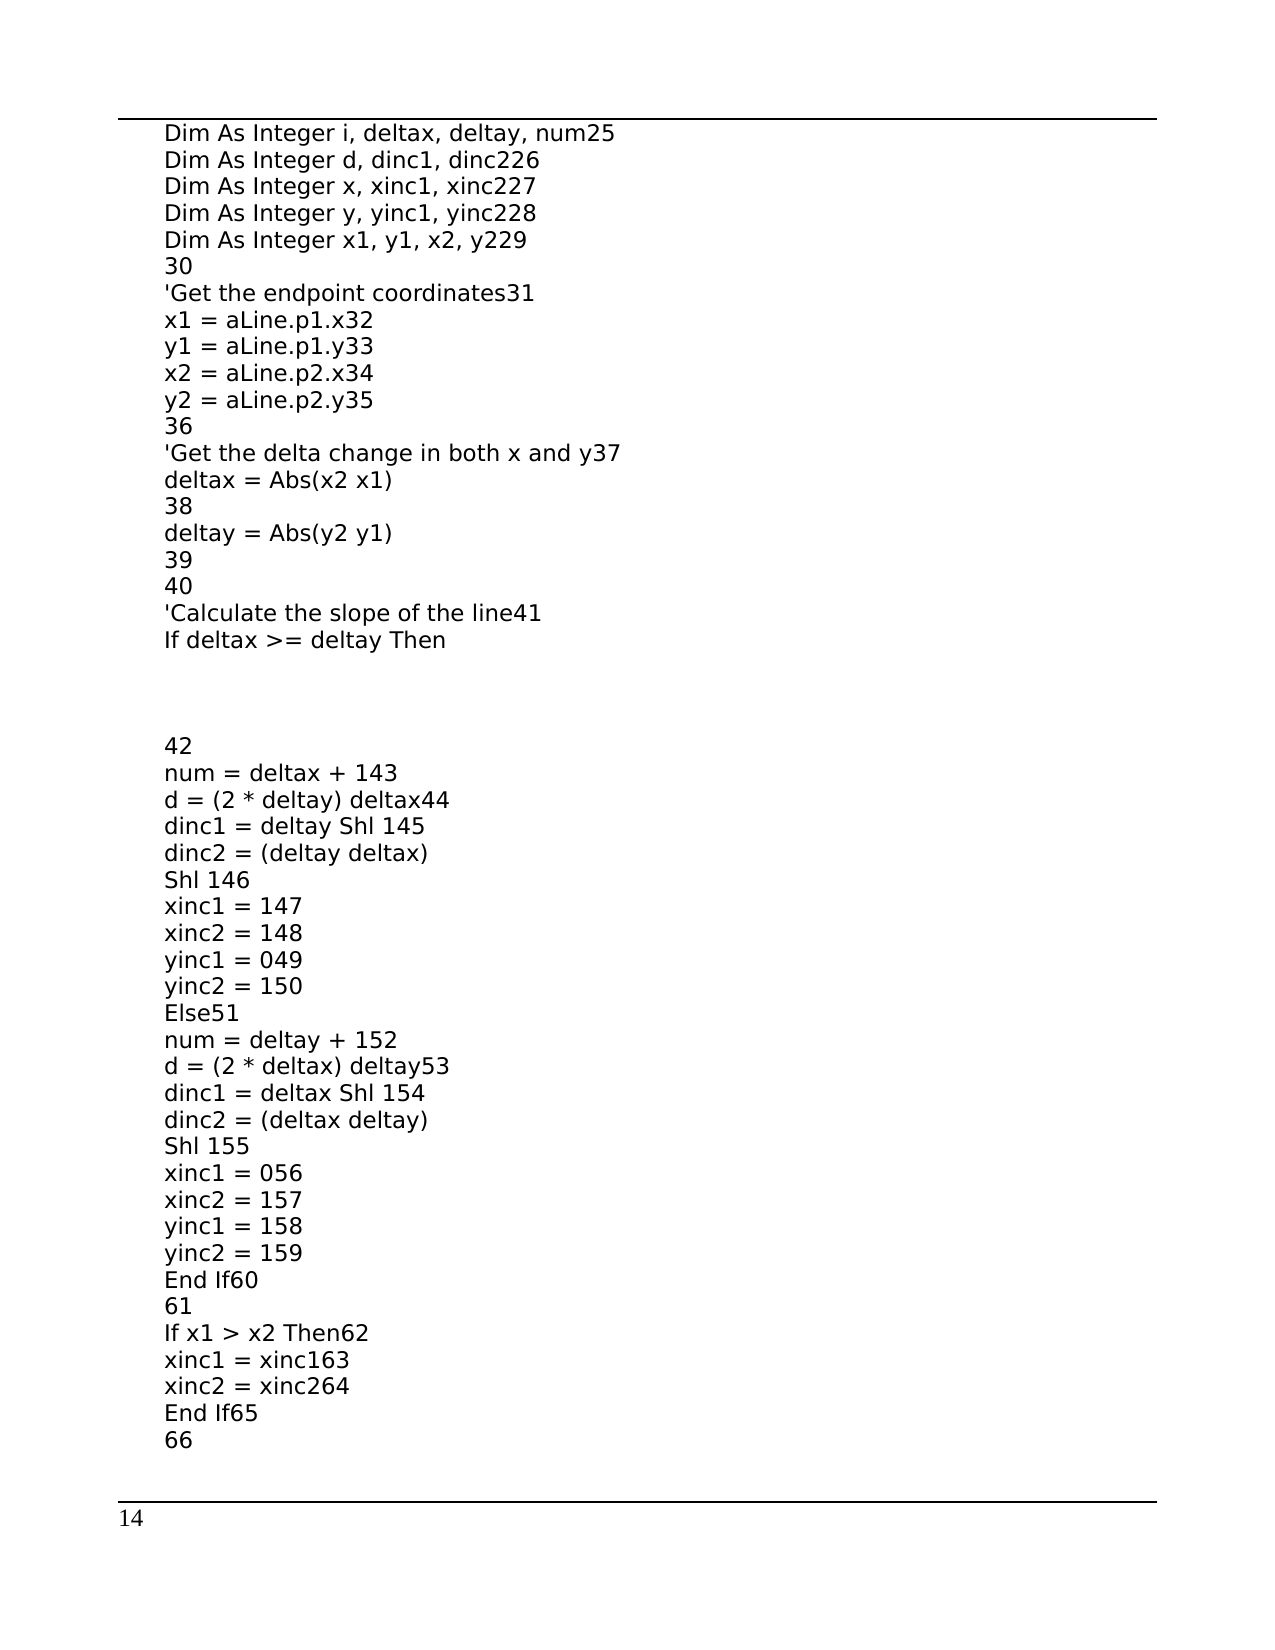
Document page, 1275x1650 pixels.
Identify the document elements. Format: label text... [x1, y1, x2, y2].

text Dim As Integer y, yinc1, yinc228 [118, 200, 1157, 227]
text 40 [118, 573, 1157, 600]
text 'Get the delta change in both x and y37 [118, 440, 1157, 467]
text num = deltax + 143 [118, 760, 1157, 787]
text 61 [118, 1293, 1157, 1320]
text num = deltay + 152 [118, 1027, 1157, 1053]
text 30 [118, 253, 1157, 280]
text xinc2 = 157 [118, 1187, 1157, 1213]
text Dim As Integer i, deltax, deltay, num25 [118, 120, 1157, 147]
text 38 [118, 493, 1157, 520]
text End If60 [118, 1267, 1157, 1293]
text xinc2 = 148 [118, 920, 1157, 947]
text xinc1 = 147 [118, 893, 1157, 920]
text xinc2 = xinc264 [118, 1373, 1157, 1400]
text If x1 > x2 Then62 [118, 1320, 1157, 1347]
text 'Get the endpoint coordinates31 [118, 280, 1157, 307]
text d = (2 * deltay) deltax44 [118, 787, 1157, 813]
text 39 [118, 547, 1157, 573]
text xinc1 = 056 [118, 1160, 1157, 1187]
text Dim As Integer x1, y1, x2, y229 [118, 227, 1157, 253]
text If deltax >= deltay Then [118, 627, 1157, 653]
text dinc1 = deltay Shl 145 [118, 813, 1157, 840]
text xinc1 = xinc163 [118, 1347, 1157, 1373]
text y2 = aLine.p2.y35 [118, 387, 1157, 413]
text deltay = Abs(y2 y1) [118, 520, 1157, 547]
text Dim As Integer d, dinc1, dinc226 [118, 147, 1157, 173]
text dinc1 = deltax Shl 154 [118, 1080, 1157, 1107]
text yinc2 = 159 [118, 1240, 1157, 1267]
text x1 = aLine.p1.x32 [118, 307, 1157, 333]
text End If65 [118, 1400, 1157, 1427]
text Shl 146 [118, 867, 1157, 893]
text yinc2 = 150 [118, 973, 1157, 1000]
text deltax = Abs(x2 x1) [118, 467, 1157, 493]
text Dim As Integer x, xinc1, xinc227 [118, 173, 1157, 200]
text y1 = aLine.p1.y33 [118, 333, 1157, 360]
text dinc2 = (deltax deltay) [118, 1107, 1157, 1133]
text Else51 [118, 1000, 1157, 1027]
text yinc1 = 049 [118, 947, 1157, 973]
text Shl 155 [118, 1133, 1157, 1160]
text 66 [118, 1427, 1157, 1453]
text 42 [118, 733, 1157, 760]
text d = (2 * deltax) deltay53 [118, 1053, 1157, 1080]
text yinc1 = 158 [118, 1213, 1157, 1240]
text 36 [118, 413, 1157, 440]
text dinc2 = (deltay deltax) [118, 840, 1157, 867]
text x2 = aLine.p2.x34 [118, 360, 1157, 387]
text 'Calculate the slope of the line41 [118, 600, 1157, 627]
